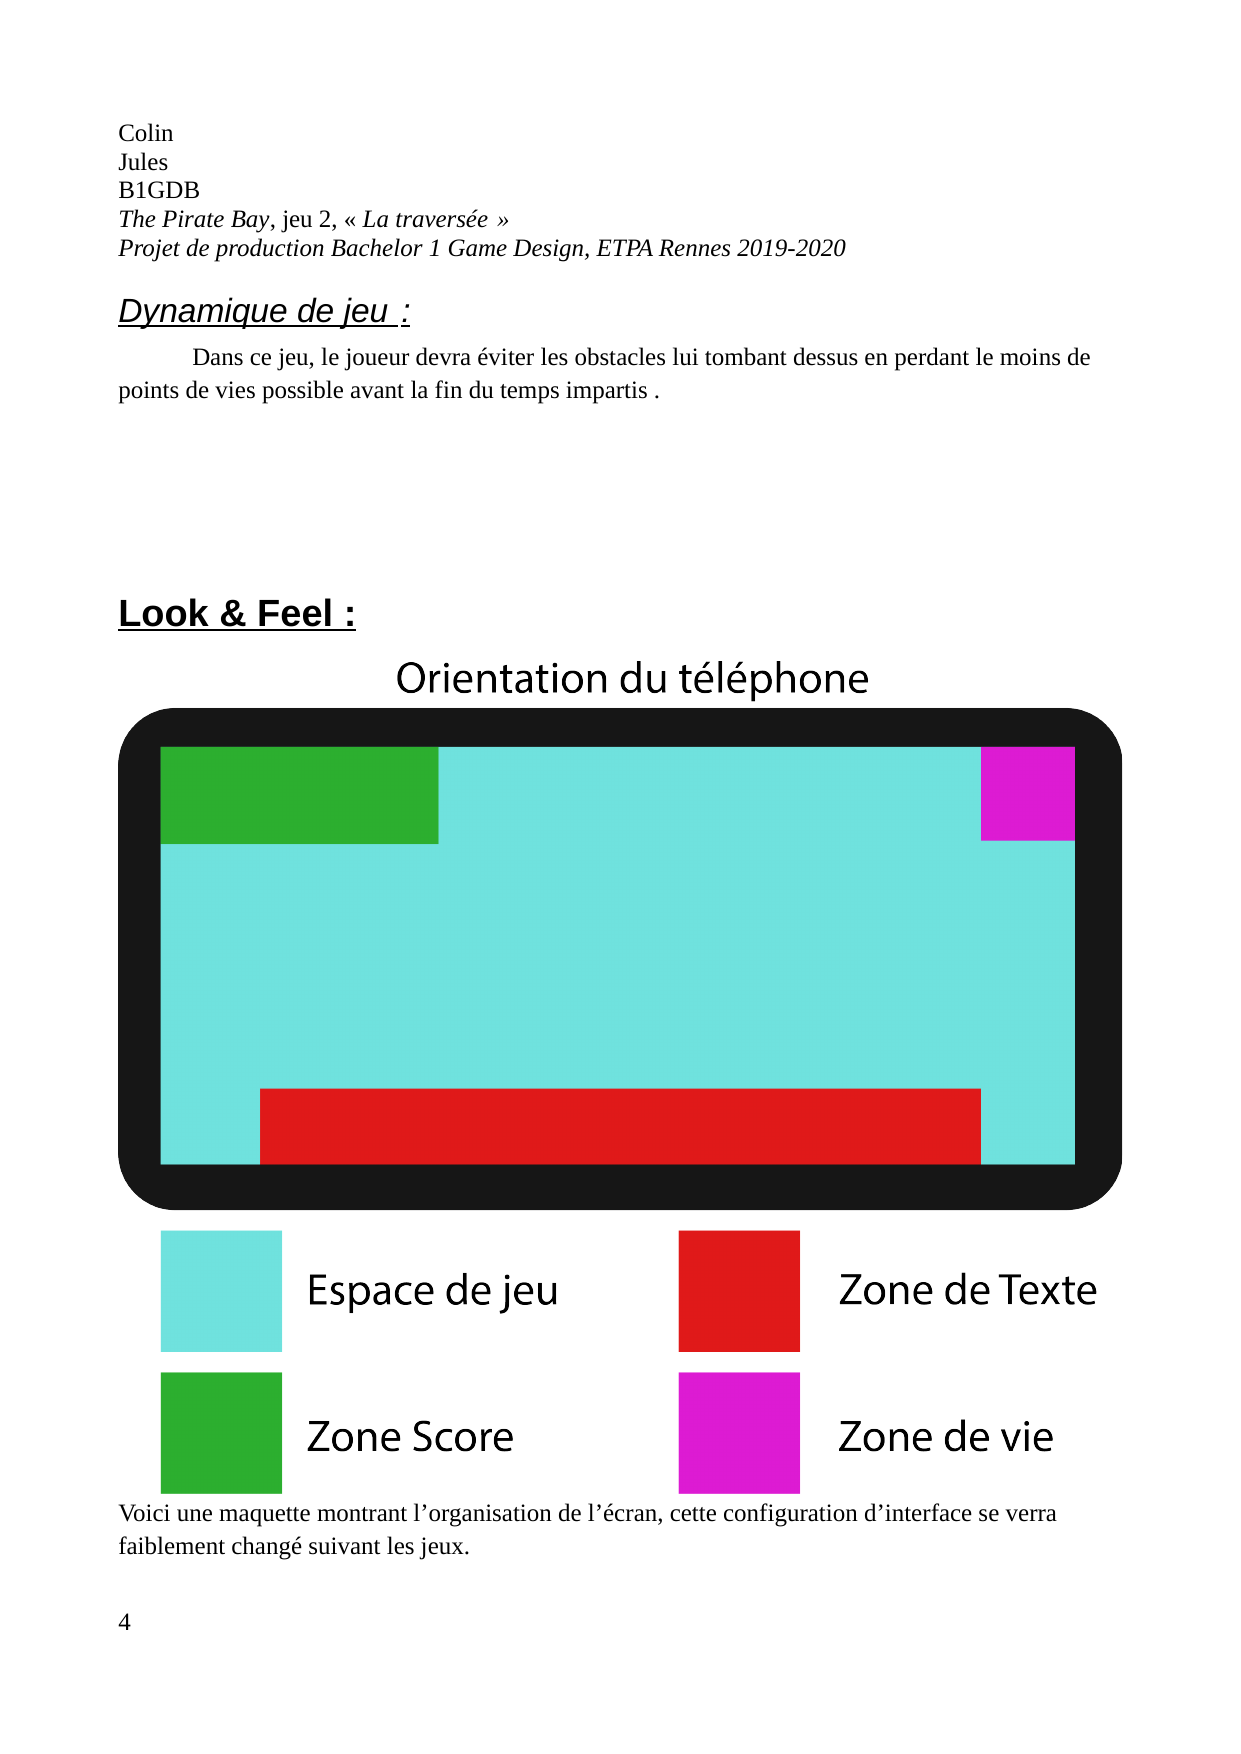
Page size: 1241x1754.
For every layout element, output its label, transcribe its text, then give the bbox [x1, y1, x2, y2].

text [118, 647, 1122, 655]
picture [118, 655, 1123, 1494]
text Dans ce jeu, le joueur devra éviter les obstacles lui tombant dessus en perdant le moins de points de vies possible avant la fin du temps impartis . [118, 342, 1122, 404]
subtitle Dynamique de jeu : [118, 291, 1122, 330]
text Voici une maquette montrant l’organisation de l’écran, cette configuration d’interface se verra faiblement changé suivant les jeux. [118, 1494, 1122, 1559]
subtitle Look & Feel : [118, 591, 1122, 634]
